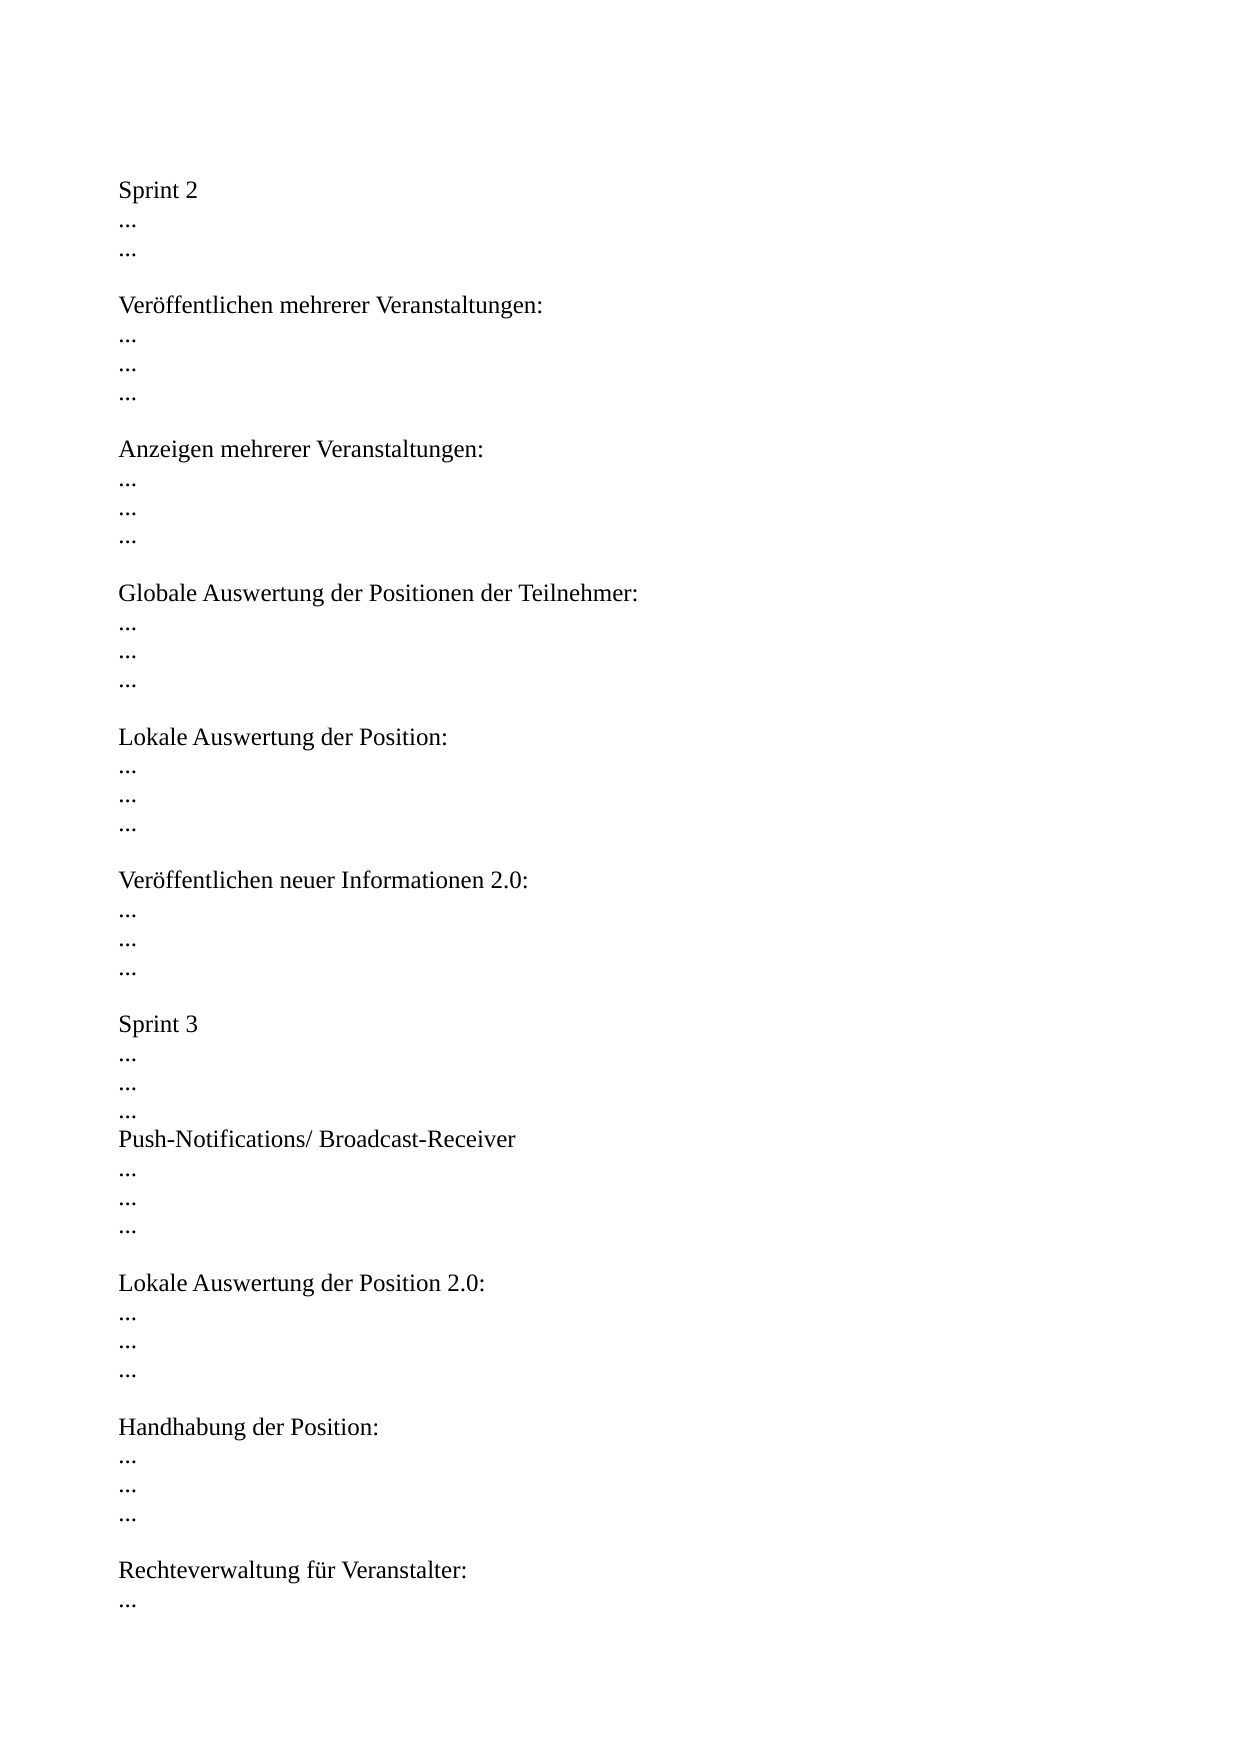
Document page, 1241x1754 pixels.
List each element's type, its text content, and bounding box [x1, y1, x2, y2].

text ... [118, 751, 1122, 779]
text ... [118, 1096, 1122, 1124]
text Lokale Auswertung der Position 2.0: [118, 1268, 1122, 1297]
text ... [118, 1067, 1122, 1096]
text ... [118, 1038, 1122, 1067]
text ... [118, 1354, 1122, 1383]
text ... [118, 636, 1122, 664]
text ... [118, 952, 1122, 981]
text ... [118, 1441, 1122, 1469]
text Anzeigen mehrerer Veranstaltungen: [118, 434, 1122, 463]
text ... [118, 1153, 1122, 1182]
text ... [118, 808, 1122, 837]
text ... [118, 607, 1122, 636]
text ... [118, 779, 1122, 808]
text Handhabung der Position: [118, 1412, 1122, 1441]
text Veröffentlichen neuer Informationen 2.0: [118, 866, 1122, 894]
text ... [118, 377, 1122, 406]
text Push-Notifications/ Broadcast-Receiver [118, 1124, 1122, 1153]
text ... [118, 1297, 1122, 1326]
text Veröffentlichen mehrerer Veranstaltungen: [118, 291, 1122, 319]
text ... [118, 1211, 1122, 1239]
text ... [118, 233, 1122, 262]
text ... [118, 894, 1122, 923]
text ... [118, 1469, 1122, 1498]
text ... [118, 1182, 1122, 1211]
text ... [118, 923, 1122, 952]
text ... [118, 348, 1122, 377]
text Lokale Auswertung der Position: [118, 722, 1122, 751]
text ... [118, 664, 1122, 693]
text ... [118, 463, 1122, 492]
text ... [118, 1326, 1122, 1354]
text ... [118, 1498, 1122, 1527]
text ... [118, 1584, 1122, 1613]
text ... [118, 319, 1122, 348]
text ... [118, 492, 1122, 521]
text Globale Auswertung der Positionen der Teilnehmer: [118, 578, 1122, 607]
text Sprint 3 [118, 1009, 1122, 1038]
text ... [118, 204, 1122, 233]
text Sprint 2 [118, 176, 1122, 204]
text ... [118, 521, 1122, 549]
text Rechteverwaltung für Veranstalter: [118, 1556, 1122, 1584]
